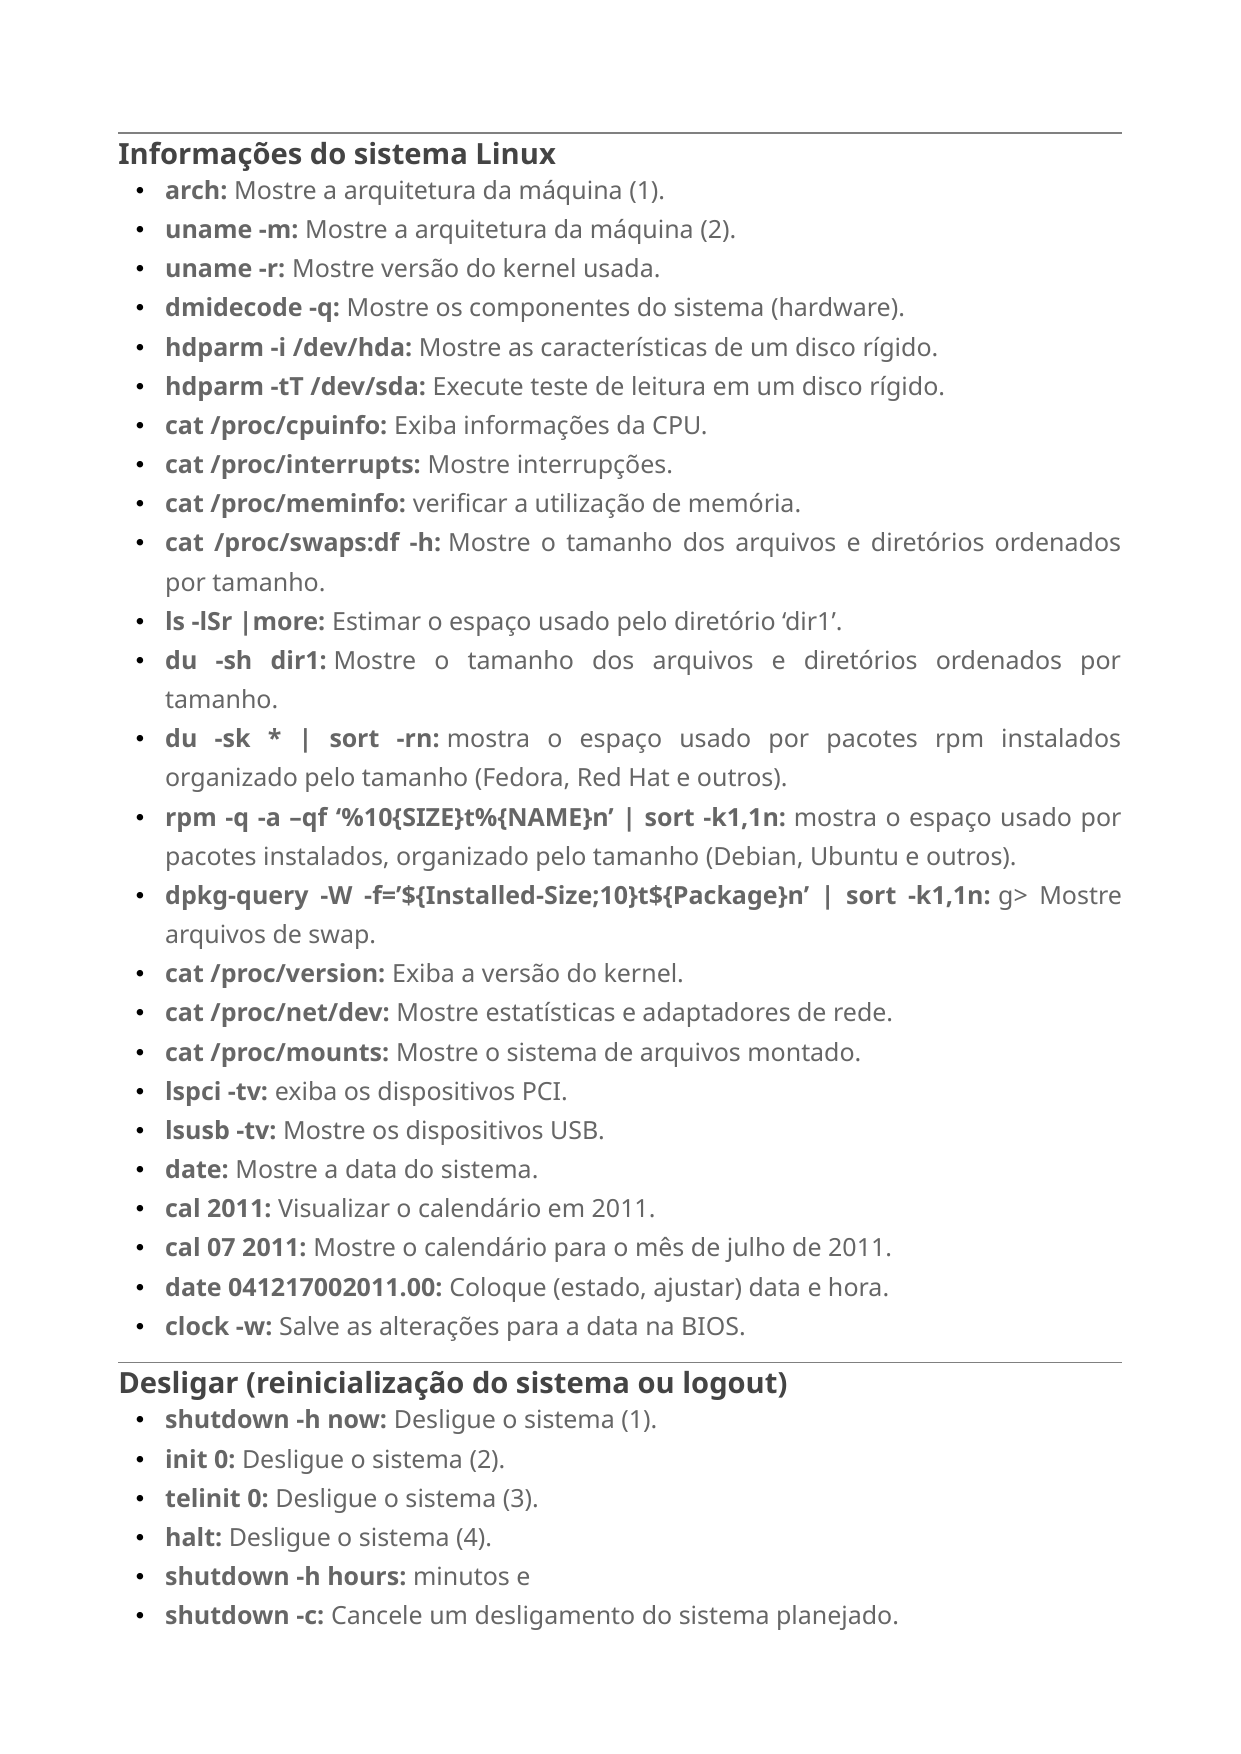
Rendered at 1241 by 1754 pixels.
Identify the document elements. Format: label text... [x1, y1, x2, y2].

list uname -r: Mostre versão do kernel usada. [136, 251, 1122, 285]
list rpm -q -a –qf ‘%10{SIZE}t%{NAME}n’ | sort -k1,1n: mostra o espaço usado por pacotes instalados, organizado pelo tamanho (Debian, Ubuntu e outros). [136, 799, 1122, 872]
list uname -m: Mostre a arquitetura da máquina (2). [136, 212, 1122, 246]
list lspci -tv: exiba os dispositivos PCI. [136, 1073, 1122, 1107]
list dpkg-query -W -f=’${Installed-Size;10}t${Package}n’ | sort -k1,1n: g> Mostre arquivos de swap. [136, 878, 1122, 951]
list du -sh dir1: Mostre o tamanho dos arquivos e diretórios ordenados por tamanho. [136, 643, 1122, 716]
list date: Mostre a data do sistema. [136, 1152, 1122, 1186]
list cat /proc/cpuinfo: Exiba informações da CPU. [136, 408, 1122, 442]
list ls -lSr |more: Estimar o espaço usado pelo diretório ‘dir1’. [136, 603, 1122, 637]
list cat /proc/meminfo: verificar a utilização de memória. [136, 486, 1122, 520]
list clock -w: Salve as alterações para a data na BIOS. [136, 1308, 1122, 1342]
list cal 07 2011: Mostre o calendário para o mês de julho de 2011. [136, 1230, 1122, 1264]
list hdparm -tT /dev/sda: Execute teste de leitura em um disco rígido. [136, 368, 1122, 402]
list halt: Desligue o sistema (4). [136, 1519, 1122, 1554]
list cat /proc/mounts: Mostre o sistema de arquivos montado. [136, 1034, 1122, 1068]
list arch: Mostre a arquitetura da máquina (1). [136, 173, 1122, 207]
list dmidecode -q: Mostre os componentes do sistema (hardware). [136, 290, 1122, 324]
list cat /proc/version: Exiba a versão do kernel. [136, 956, 1122, 990]
list cat /proc/swaps:df -h: Mostre o tamanho dos arquivos e diretórios ordenados por tamanho. [136, 525, 1122, 598]
list init 0: Desligue o sistema (2). [136, 1441, 1122, 1475]
list cat /proc/net/dev: Mostre estatísticas e adaptadores de rede. [136, 995, 1122, 1029]
list date 041217002011.00: Coloque (estado, ajustar) data e hora. [136, 1269, 1122, 1303]
list cat /proc/interrupts: Mostre interrupções. [136, 447, 1122, 481]
list lsusb -tv: Mostre os dispositivos USB. [136, 1113, 1122, 1147]
list shutdown -h hours: minutos e [136, 1559, 1122, 1593]
subtitle Informações do sistema Linux [118, 134, 1122, 173]
list du -sk * | sort -rn: mostra o espaço usado por pacotes rpm instalados organizado pelo tamanho (Fedora, Red Hat e outros). [136, 721, 1122, 794]
list shutdown -h now: Desligue o sistema (1). [136, 1402, 1122, 1436]
list telinit 0: Desligue o sistema (3). [136, 1480, 1122, 1514]
subtitle Desligar (reinicialização do sistema ou logout) [118, 1363, 1122, 1402]
list hdparm -i /dev/hda: Mostre as características de um disco rígido. [136, 329, 1122, 363]
list shutdown -c: Cancele um desligamento do sistema planejado. [136, 1598, 1122, 1632]
list cal 2011: Visualizar o calendário em 2011. [136, 1191, 1122, 1225]
